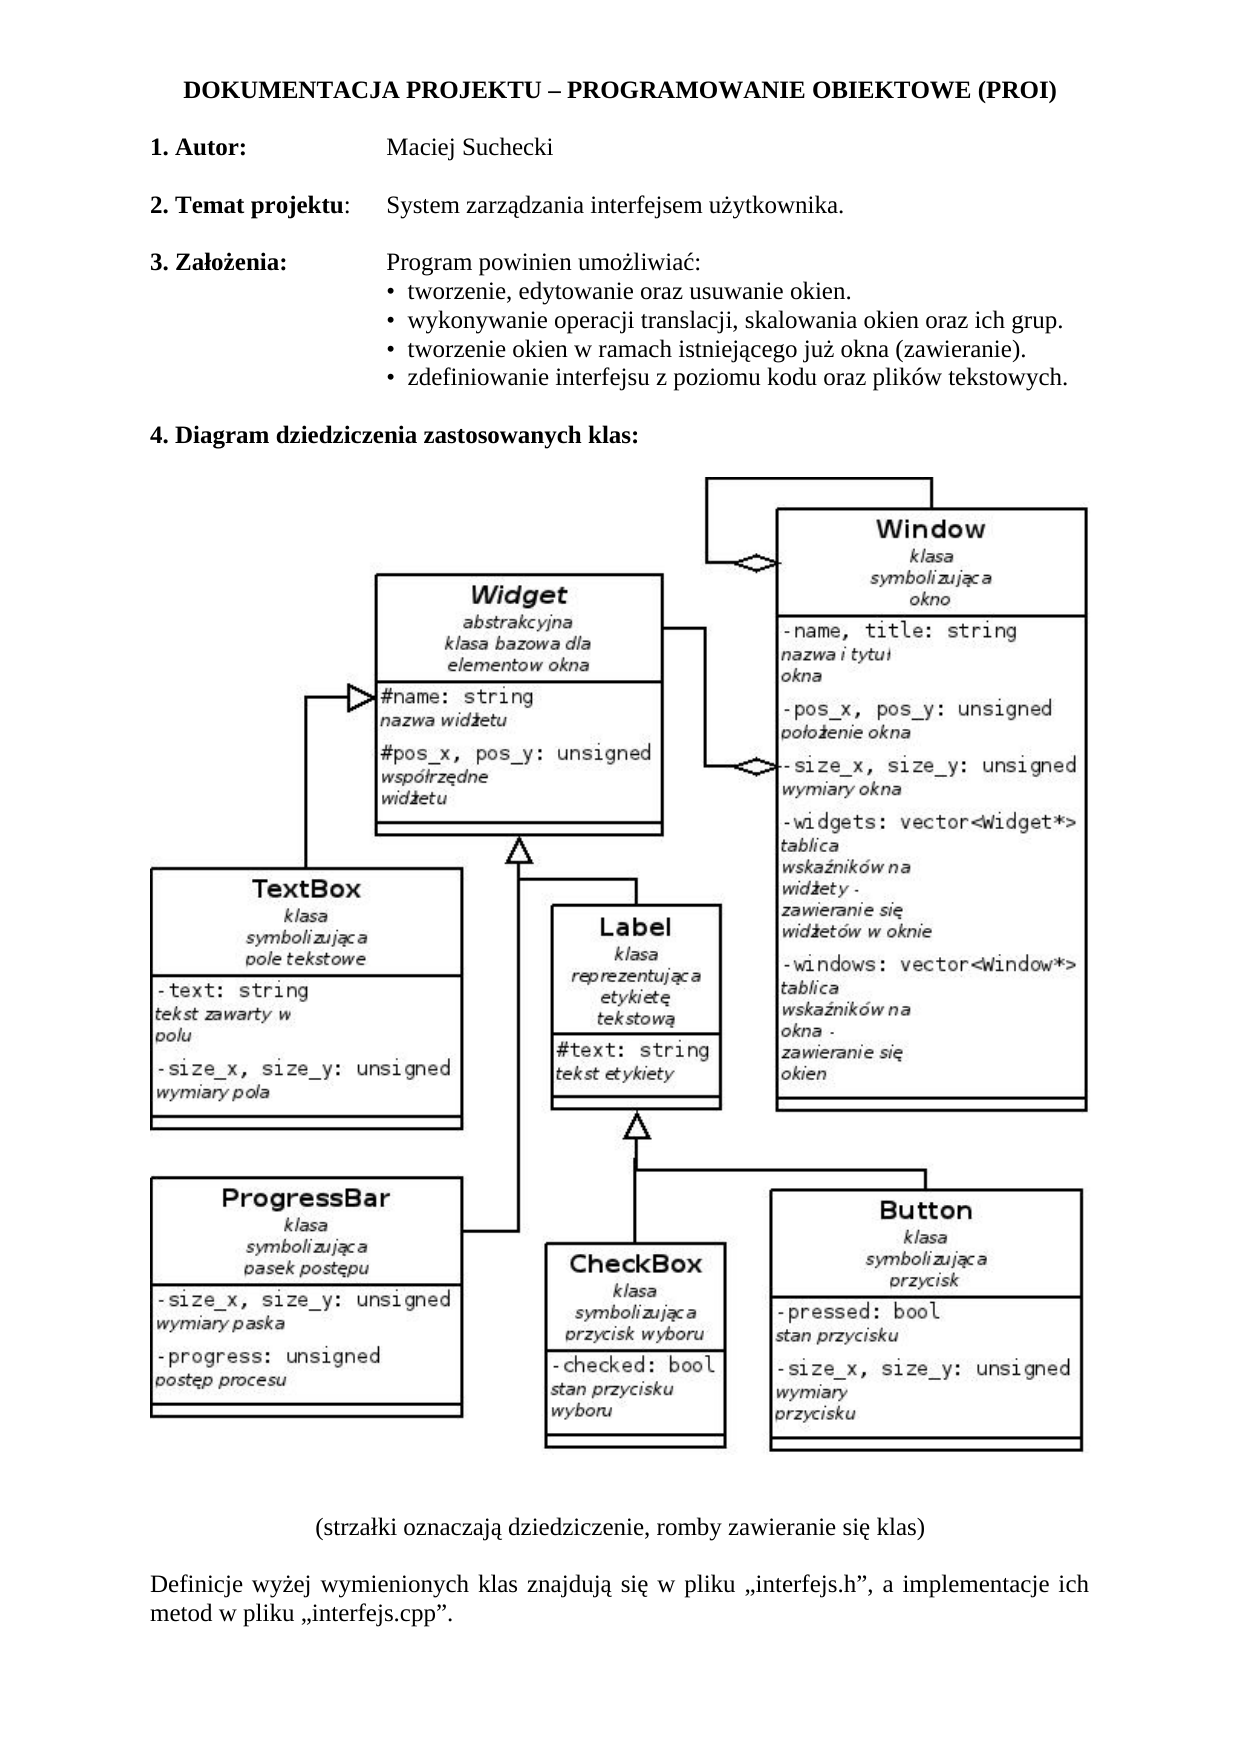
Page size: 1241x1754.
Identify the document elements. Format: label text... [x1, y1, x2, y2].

list • tworzenie, edytowanie oraz usuwanie okien. [386, 276, 1090, 305]
list 3. Założenia: Program powinien umożliwiać: [150, 247, 1090, 276]
text • wykonywanie operacji translacji, skalowania okien oraz ich grup. [150, 305, 1090, 334]
text DOKUMENTACJA PROJEKTU – PROGRAMOWANIE OBIEKTOWE (PROI) [150, 75, 1090, 104]
text 1. Autor: Maciej Suchecki [150, 132, 1090, 161]
text • zdefiniowanie interfejsu z poziomu kodu oraz plików tekstowych. [150, 362, 1090, 391]
text • tworzenie okien w ramach istniejącego już okna (zawieranie). [150, 334, 1090, 362]
text 2. Temat projektu: System zarządzania interfejsem użytkownika. [150, 190, 1090, 219]
list 4. Diagram dziedziczenia zastosowanych klas: [150, 420, 1090, 449]
picture [150, 477, 1091, 1455]
text (strzałki oznaczają dziedziczenie, romby zawieranie się klas) [150, 1512, 1090, 1541]
text Definicje wyżej wymienionych klas znajdują się w pliku „interfejs.h”, a implementacje ich metod w pliku „interfejs.cpp”. [150, 1569, 1090, 1627]
